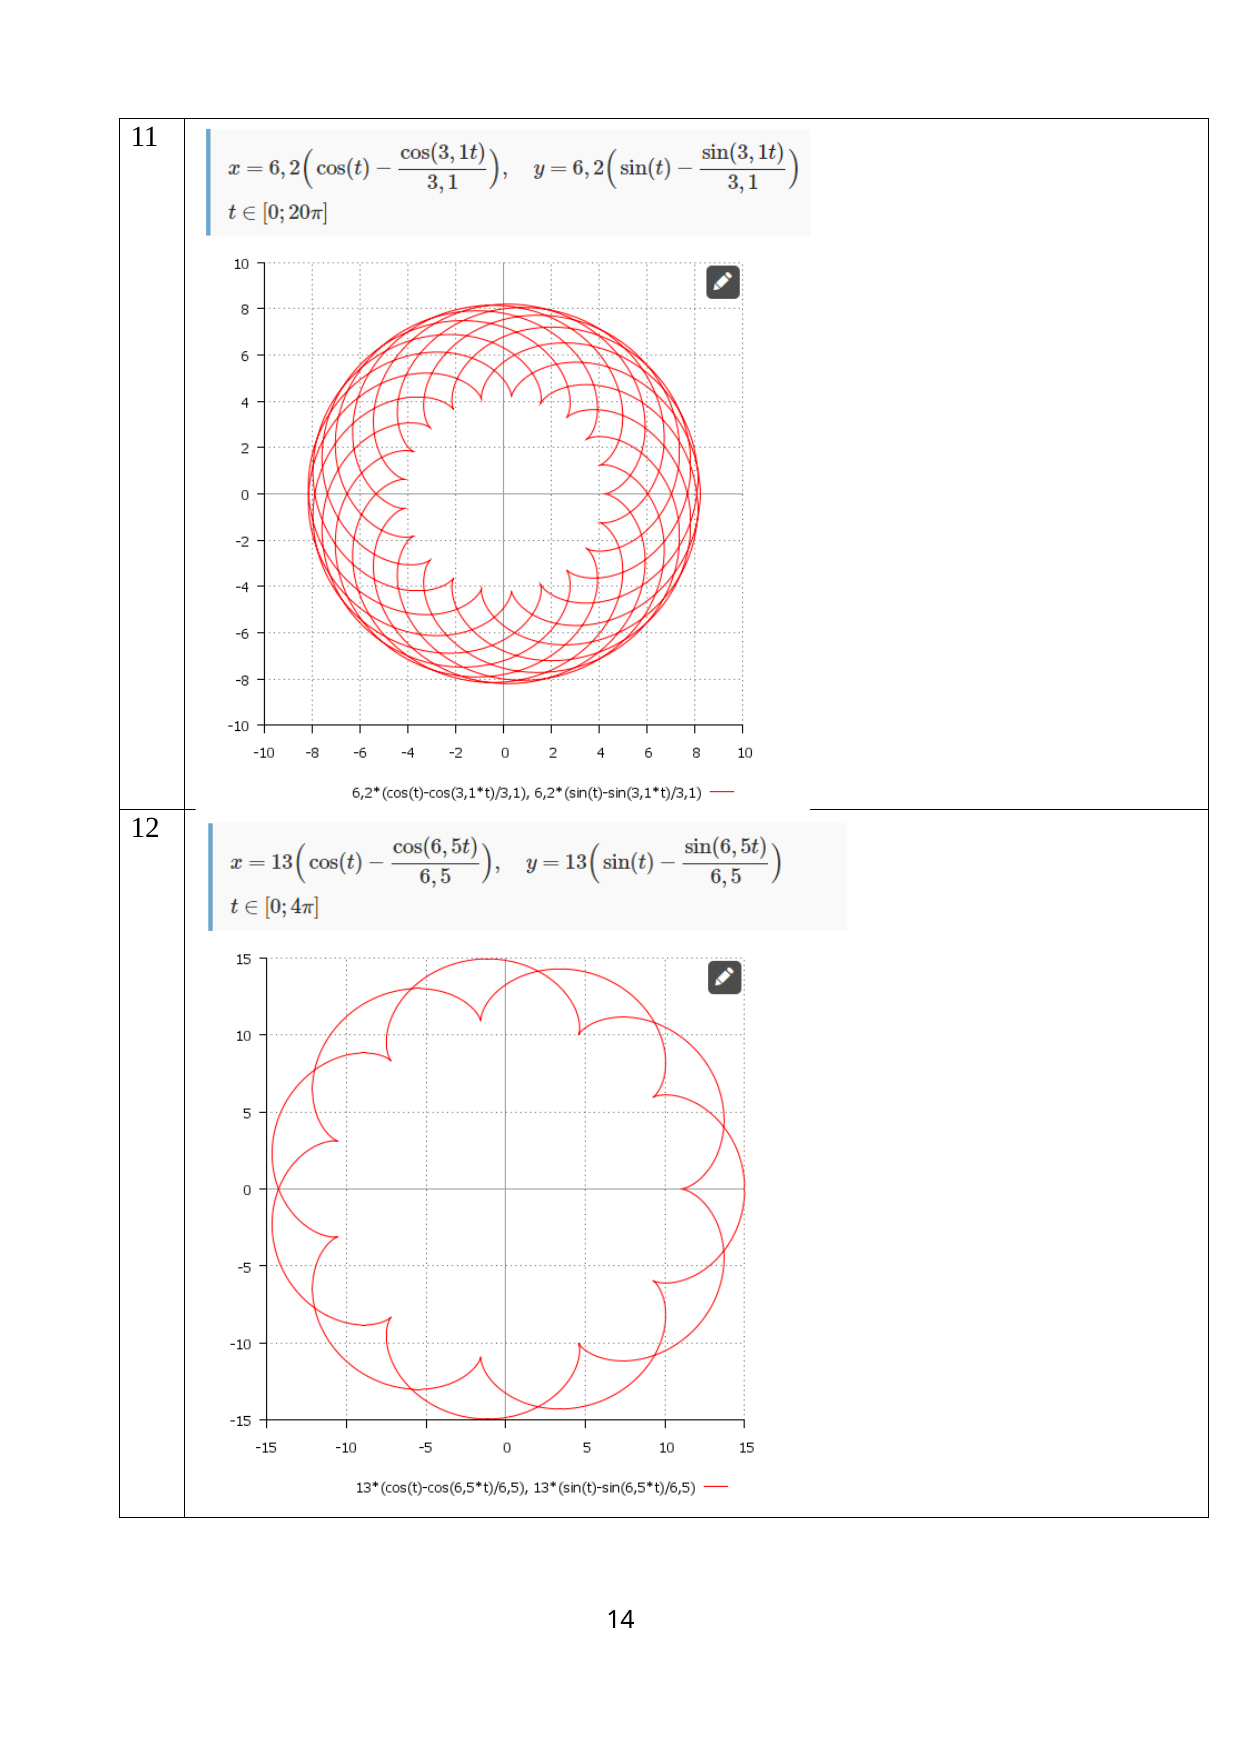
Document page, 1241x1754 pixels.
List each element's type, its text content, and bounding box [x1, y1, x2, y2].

table_cell [847, 810, 1208, 1517]
table_cell 12 [120, 810, 184, 1517]
table_cell 11 [120, 119, 184, 809]
table_cell [185, 119, 195, 809]
table_cell [185, 810, 195, 1517]
picture [195, 119, 847, 1517]
table_cell [811, 119, 1208, 809]
